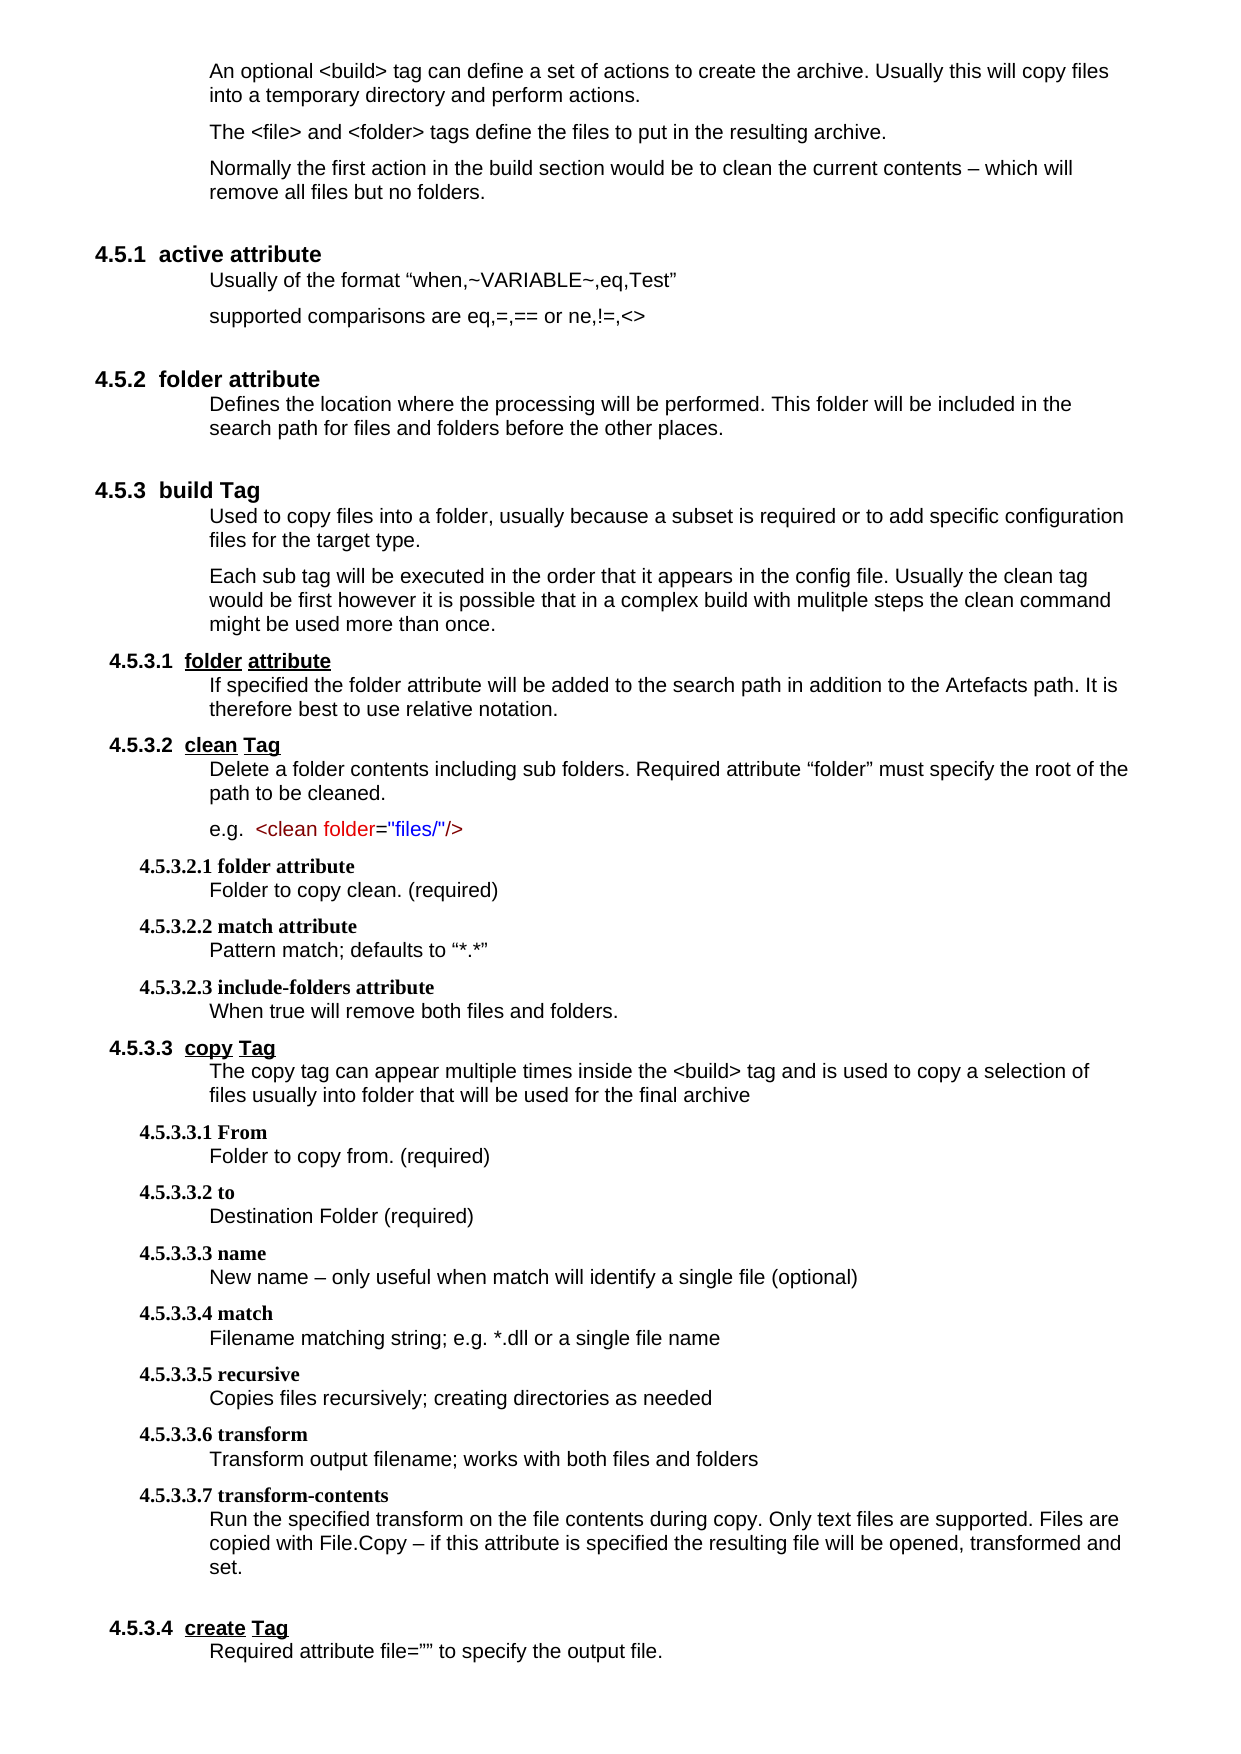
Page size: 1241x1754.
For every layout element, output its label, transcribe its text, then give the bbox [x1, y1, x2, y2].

text Usually of the format “when,~VARIABLE~,eq,Test” [209, 268, 1132, 292]
subtitle copy Tag [103, 1035, 1132, 1059]
text Each sub tag will be executed in the order that it appears in the config file. Usually the clean tag would be first however it is possible that in a complex build with mulitple steps the clean command might be used more than once. [209, 564, 1132, 636]
subtitle match attribute [134, 914, 1132, 938]
subtitle match [134, 1301, 1132, 1325]
subtitle active attribute [88, 241, 1132, 268]
text Delete a folder contents including sub folders. Required attribute “folder” must specify the root of the path to be cleaned. [209, 757, 1132, 805]
text e.g. <clean folder="files/"/> [209, 817, 1132, 841]
subtitle name [134, 1241, 1132, 1265]
subtitle transform-contents [134, 1483, 1132, 1507]
text Pattern match; defaults to “*.*” [209, 938, 1132, 962]
text Used to copy files into a folder, usually because a subset is required or to add specific configuration files for the target type. [209, 504, 1132, 552]
text When true will remove both files and folders. [209, 999, 1132, 1023]
text Destination Folder (required) [209, 1204, 1132, 1228]
text If specified the folder attribute will be added to the search path in addition to the Artefacts path. It is therefore best to use relative notation. [209, 672, 1132, 720]
text Copies files recursively; creating directories as needed [209, 1386, 1132, 1410]
text The copy tag can appear multiple times inside the <build> tag and is used to copy a selection of files usually into folder that will be used for the final archive [209, 1059, 1132, 1107]
subtitle clean Tag [103, 733, 1132, 757]
text Folder to copy clean. (required) [209, 878, 1132, 902]
subtitle recursive [134, 1362, 1132, 1386]
text New name – only useful when match will identify a single file (optional) [209, 1265, 1132, 1289]
text An optional <build> tag can define a set of actions to create the archive. Usually this will copy files into a temporary directory and perform actions. [209, 59, 1132, 107]
text Transform output filename; works with both files and folders [209, 1446, 1132, 1470]
text Defines the location where the processing will be performed. This folder will be included in the search path for files and folders before the other places. [209, 392, 1132, 440]
text supported comparisons are eq,=,== or ne,!=,<> [209, 304, 1132, 328]
subtitle include-folders attribute [134, 975, 1132, 999]
text Folder to copy from. (required) [209, 1144, 1132, 1168]
text Filename matching string; e.g. *.dll or a single file name [209, 1325, 1132, 1349]
text Normally the first action in the build section would be to clean the current contents – which will remove all files but no folders. [209, 156, 1132, 204]
subtitle build Tag [88, 477, 1132, 504]
subtitle transform [134, 1422, 1132, 1446]
subtitle folder attribute [103, 648, 1132, 672]
subtitle to [134, 1180, 1132, 1204]
subtitle create Tag [103, 1615, 1132, 1639]
text The <file> and <folder> tags define the files to put in the resulting archive. [209, 119, 1132, 143]
subtitle folder attribute [134, 854, 1132, 878]
subtitle From [134, 1120, 1132, 1144]
subtitle folder attribute [88, 366, 1132, 392]
text Required attribute file=”” to specify the output file. [209, 1639, 1132, 1663]
text Run the specified transform on the file contents during copy. Only text files are supported. Files are copied with File.Copy – if this attribute is specified the resulting file will be opened, transformed and set. [209, 1507, 1132, 1579]
